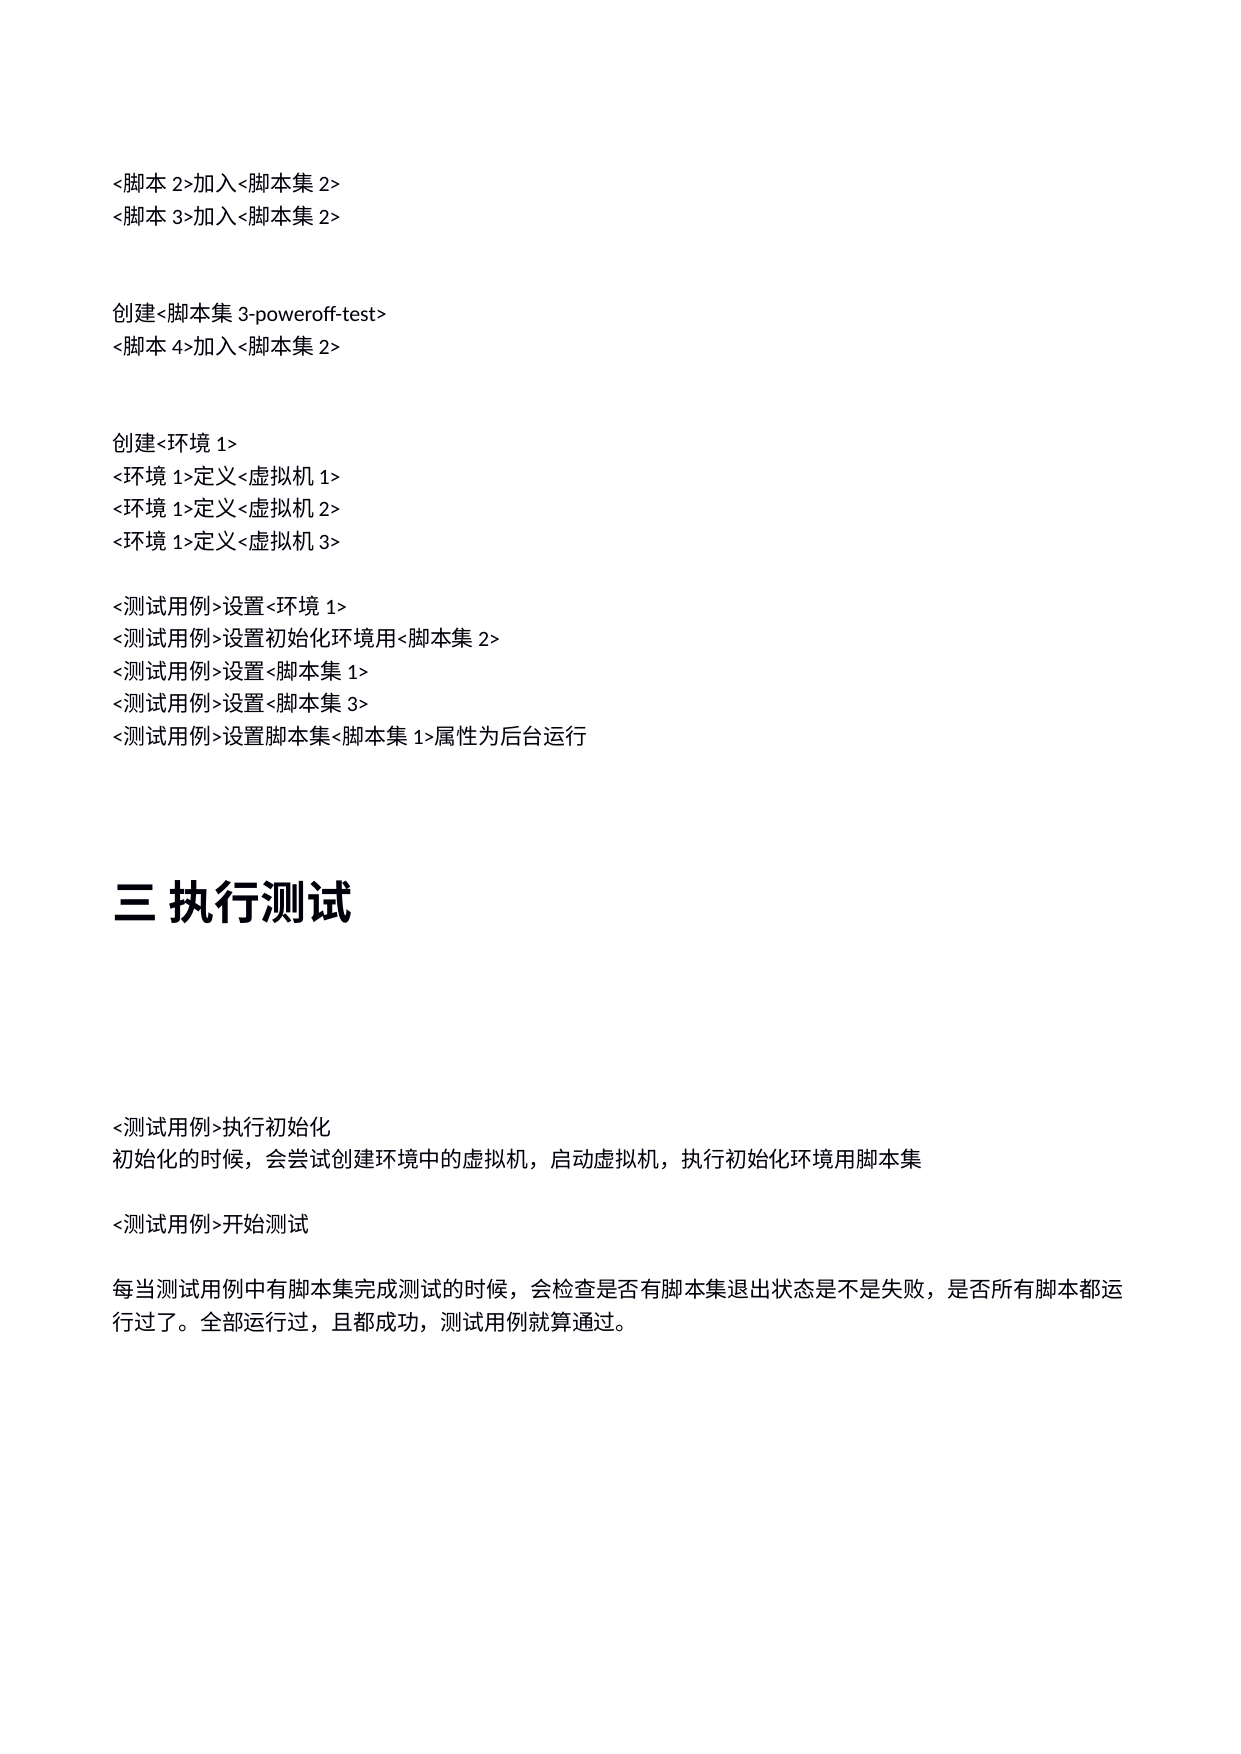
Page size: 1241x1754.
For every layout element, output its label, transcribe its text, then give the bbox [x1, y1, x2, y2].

text <脚本4>加入<脚本集2> [112, 324, 1128, 357]
text <测试用例>开始测试 [112, 1203, 1128, 1235]
text 创建<环境1> [112, 422, 1128, 454]
text <脚本3>加入<脚本集2> [112, 194, 1128, 227]
text <测试用例>设置<脚本集1> [112, 649, 1128, 682]
text 创建<脚本集3-poweroff-test> [112, 292, 1128, 324]
text <脚本2>加入<脚本集2> [112, 162, 1128, 194]
text <环境1>定义<虚拟机3> [112, 519, 1128, 552]
text <环境1>定义<虚拟机1> [112, 454, 1128, 487]
text <测试用例>设置<脚本集3> [112, 682, 1128, 714]
text <测试用例>执行初始化 [112, 1105, 1128, 1138]
text 初始化的时候，会尝试创建环境中的虚拟机，启动虚拟机，执行初始化环境用脚本集 [112, 1138, 1128, 1170]
subtitle 三 执行测试 [112, 847, 1128, 945]
text <测试用例>设置<环境1> [112, 584, 1128, 617]
text <环境1>定义<虚拟机2> [112, 487, 1128, 519]
text <测试用例>设置脚本集<脚本集1>属性为后台运行 [112, 714, 1128, 747]
text 每当测试用例中有脚本集完成测试的时候，会检查是否有脚本集退出状态是不是失败，是否所有脚本都运行过了。全部运行过，且都成功，测试用例就算通过。 [112, 1268, 1128, 1333]
text <测试用例>设置初始化环境用<脚本集2> [112, 617, 1128, 649]
